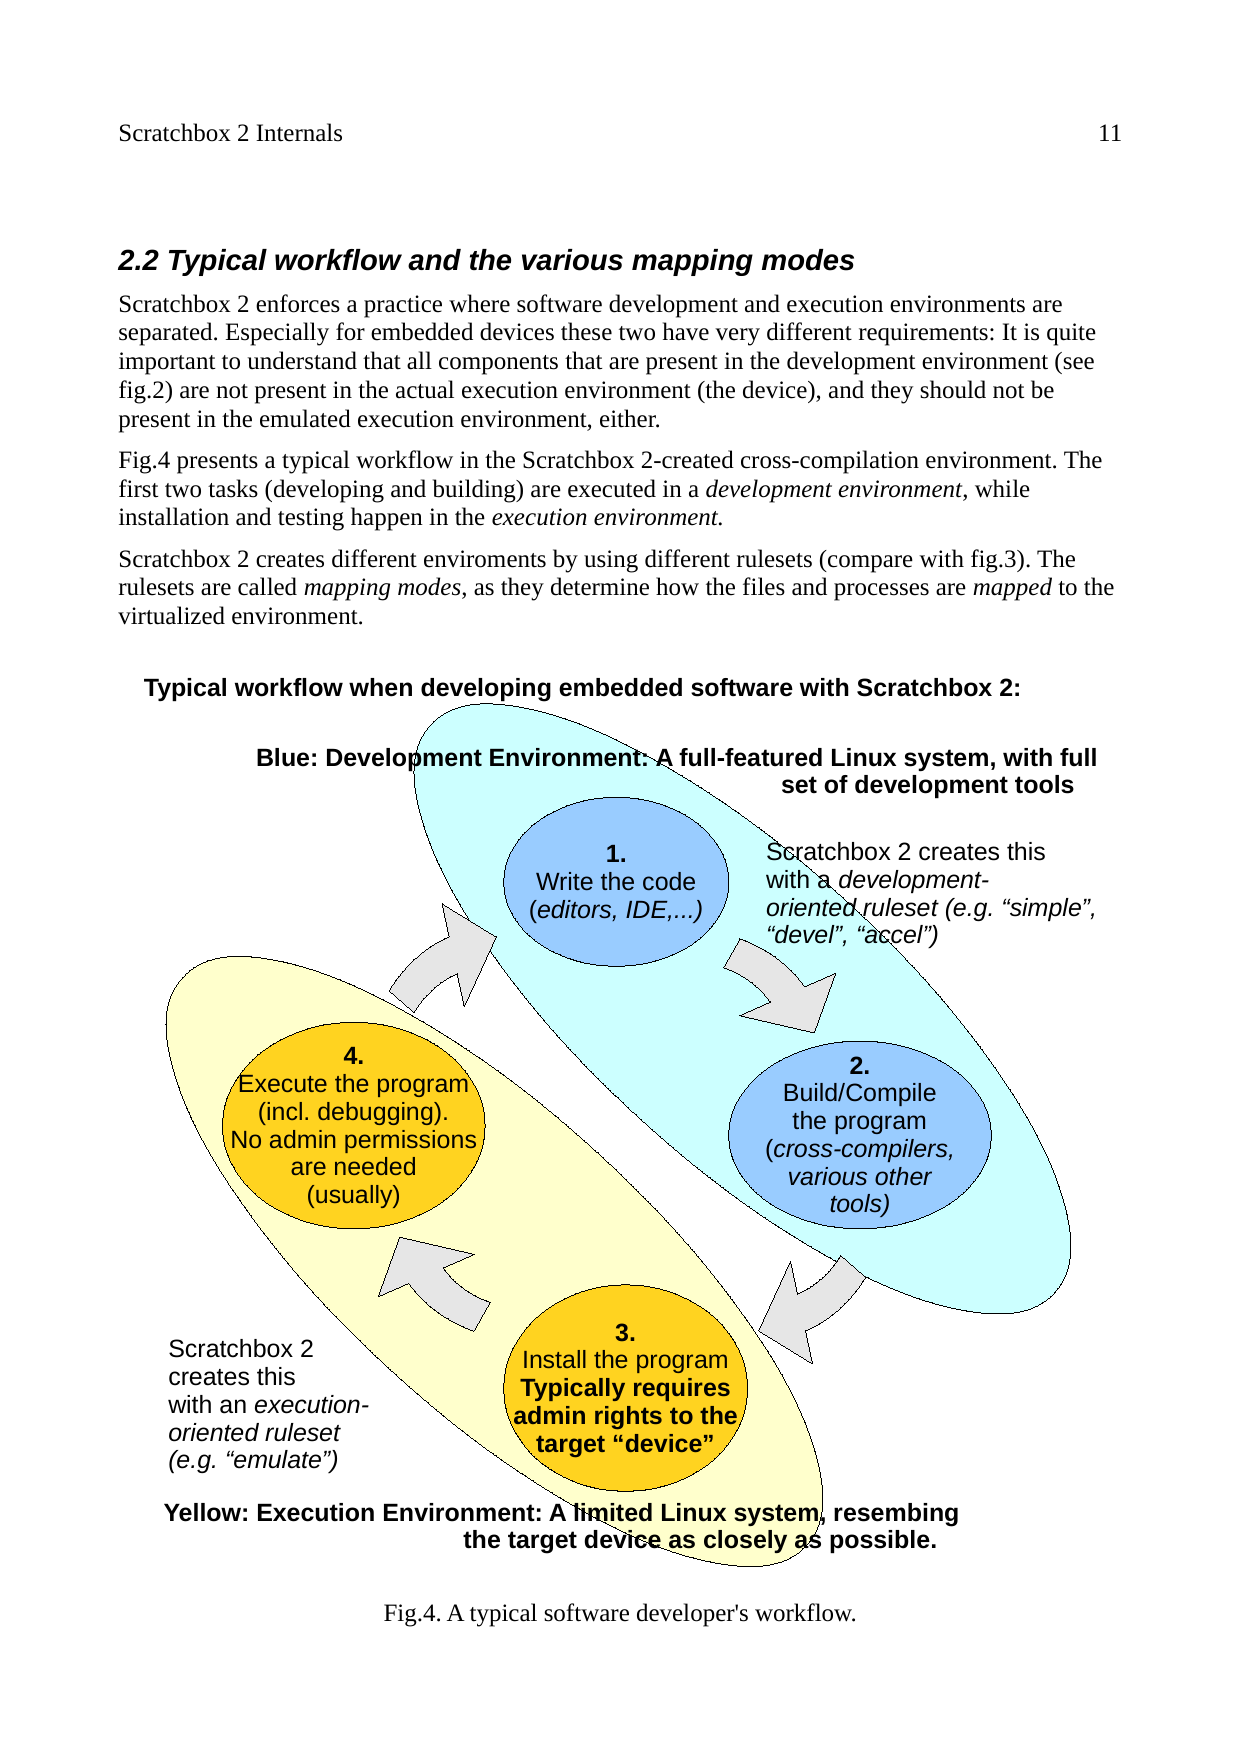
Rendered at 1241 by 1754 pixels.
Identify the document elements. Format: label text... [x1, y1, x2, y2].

text Scratchbox 2 creates different enviroments by using different rulesets (compare with fig.3). The rulesets are called mapping modes, as they determine how the files and processes are mapped to the virtualized environment. [118, 544, 1122, 630]
subtitle 2.2 Typical workflow and the various mapping modes [118, 243, 1122, 276]
text Scratchbox 2 enforces a practice where software development and execution environments are separated. Especially for embedded devices these two have very different requirements: It is quite important to understand that all components that are present in the development environment (see fig.2) are not present in the actual execution environment (the device), and they should not be present in the emulated execution environment, either. [118, 289, 1122, 432]
text Fig.4. A typical software developer's workflow. [118, 642, 1122, 1627]
text Fig.4 presents a typical workflow in the Scratchbox 2-created cross-compilation environment. The first two tasks (developing and building) are executed in a development environment, while installation and testing happen in the execution environment. [118, 445, 1122, 531]
